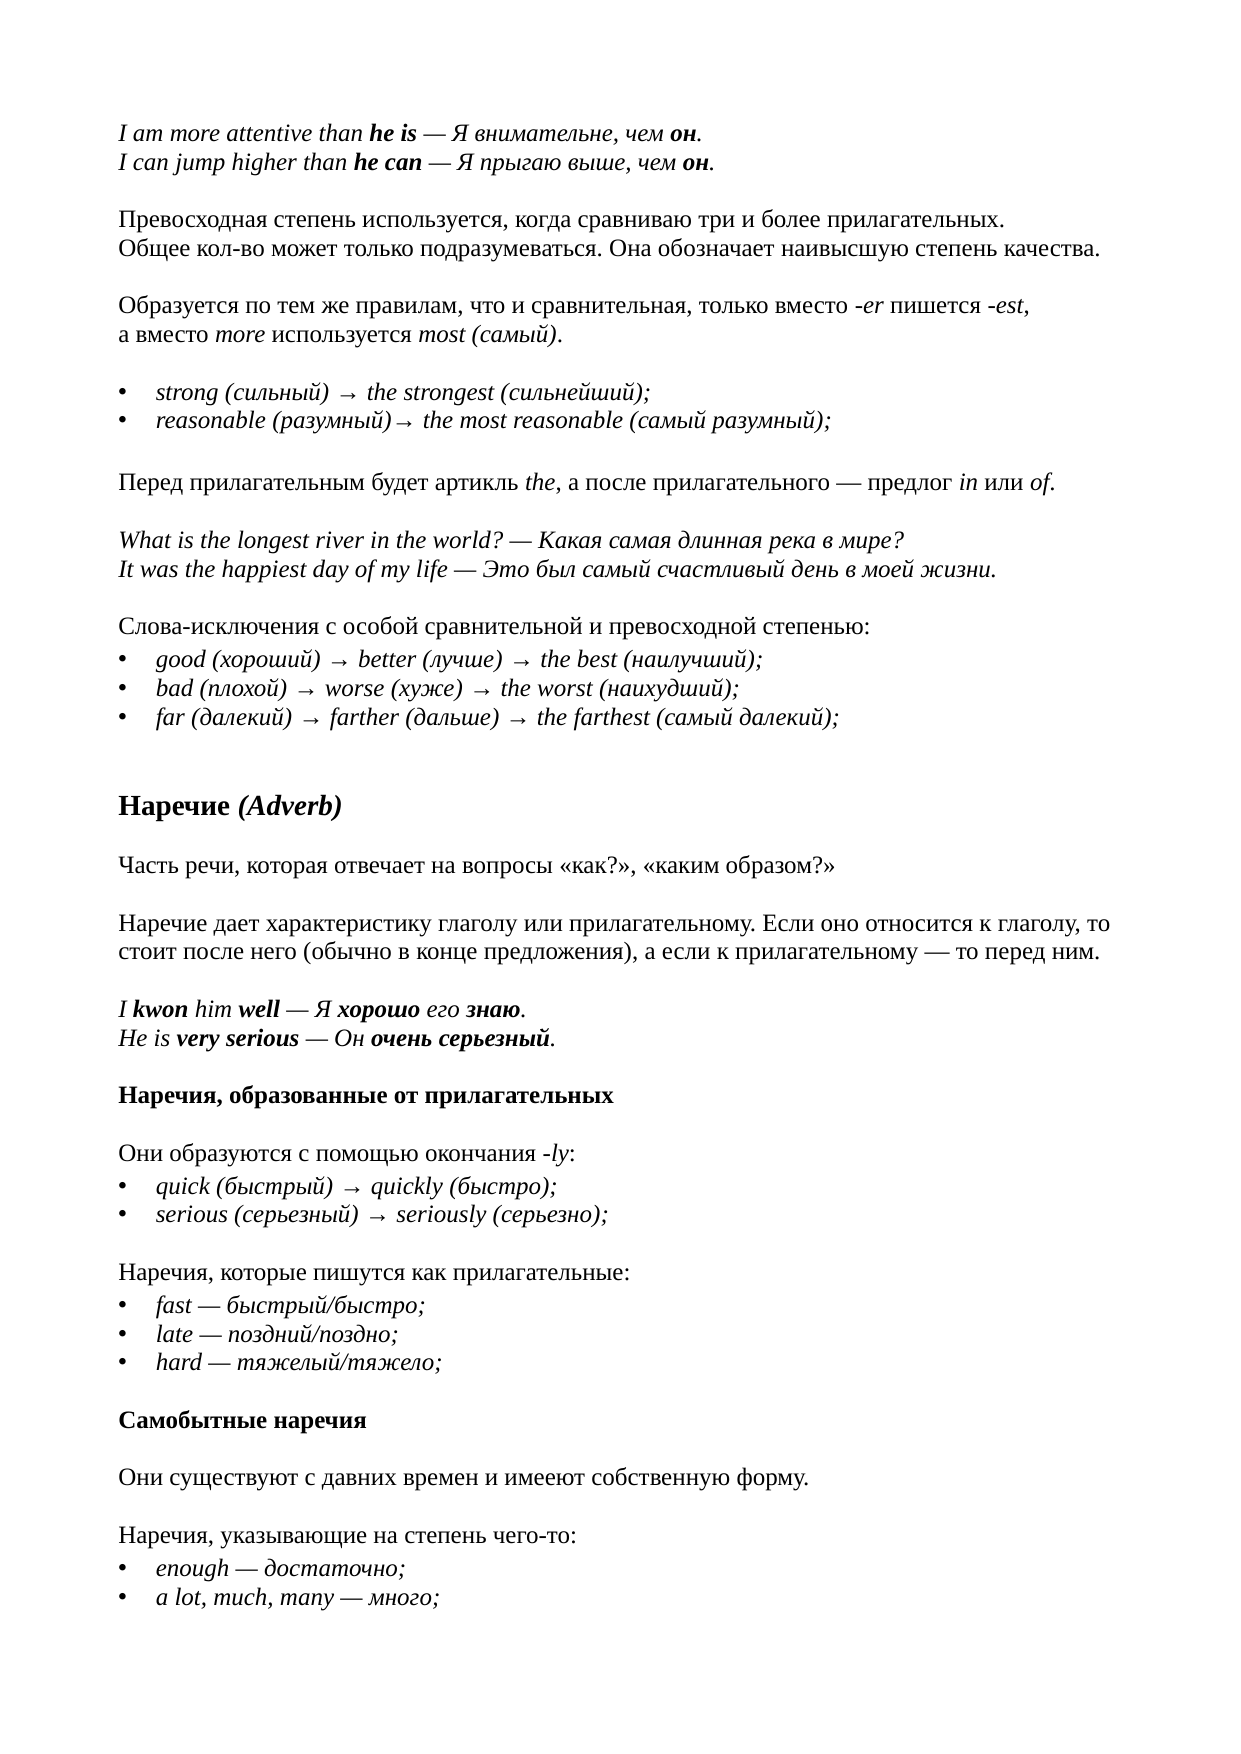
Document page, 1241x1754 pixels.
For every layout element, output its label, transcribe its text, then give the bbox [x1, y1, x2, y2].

text He is very serious — Он очень серьезный. [118, 1023, 1122, 1051]
text Наречие дает характеристику глаголу или прилагательному. Если оно относится к глаголу, то стоит после него (обычно в конце предложения), а если к прилагательному — то перед ним. [118, 908, 1122, 965]
text What is the longest river in the world? — Какая самая длинная река в мире? [118, 525, 1122, 554]
text I can jump higher than he can — Я прыгаю выше, чем он. [118, 147, 1122, 176]
list reasonable (разумный)→ the most reasonable (самый разумный); [118, 406, 1122, 434]
text I am more attentive than he is — Я внимательне, чем он. [118, 118, 1122, 147]
list strong (сильный) → the strongest (сильнейший); [118, 377, 1122, 406]
list a lot, much, many — много; [118, 1582, 1122, 1611]
list far (далекий) → farther (дальше) → the farthest (самый далекий); [118, 702, 1122, 730]
text Самобытные наречия [118, 1405, 1122, 1434]
text I kwon him well — Я хорошо его знаю. [118, 994, 1122, 1023]
text а вместо more используется most (самый). [118, 319, 1122, 348]
text Они существуют с давних времен и имееют собственную форму. [118, 1462, 1122, 1491]
list fast — быстрый/быстро; [118, 1290, 1122, 1319]
list hard — тяжелый/тяжело; [118, 1347, 1122, 1376]
text Образуется по тем же правилам, что и сравнительная, только вместо -er пишется -est, [118, 291, 1122, 319]
text Слова-исключения с особой сравнительной и превосходной степенью: [118, 611, 1122, 640]
text Наречие (Adverb) [118, 788, 1122, 821]
text Превосходная степень используется, когда сравниваю три и более прилагательных. [118, 204, 1122, 233]
text Наречия, образованные от прилагательных [118, 1080, 1122, 1109]
list late — поздний/поздно; [118, 1319, 1122, 1347]
list enough — достаточно; [118, 1553, 1122, 1582]
list serious (серьезный) → seriously (серьезно); [118, 1199, 1122, 1228]
text It was the happiest day of my life — Это был самый счастливый день в моей жизни. [118, 554, 1122, 582]
text Перед прилагательным будет артикль the, а после прилагательного — предлог in или of. [118, 467, 1122, 496]
text Часть речи, которая отвечает на вопросы «как?», «каким образом?» [118, 850, 1122, 879]
list quick (быстрый) → quickly (быстро); [118, 1171, 1122, 1199]
text Общее кол-во может только подразумеваться. Она обозначает наивысшую степень качества. [118, 233, 1122, 262]
text Они образуются с помощью окончания -ly: [118, 1138, 1122, 1166]
text Наречия, указывающие на степень чего-то: [118, 1520, 1122, 1549]
list good (хороший) → better (лучше) → the best (наилучший); [118, 644, 1122, 673]
text Наречия, которые пишутся как прилагательные: [118, 1257, 1122, 1286]
list bad (плохой) → worse (хуже) → the worst (наихудший); [118, 673, 1122, 702]
